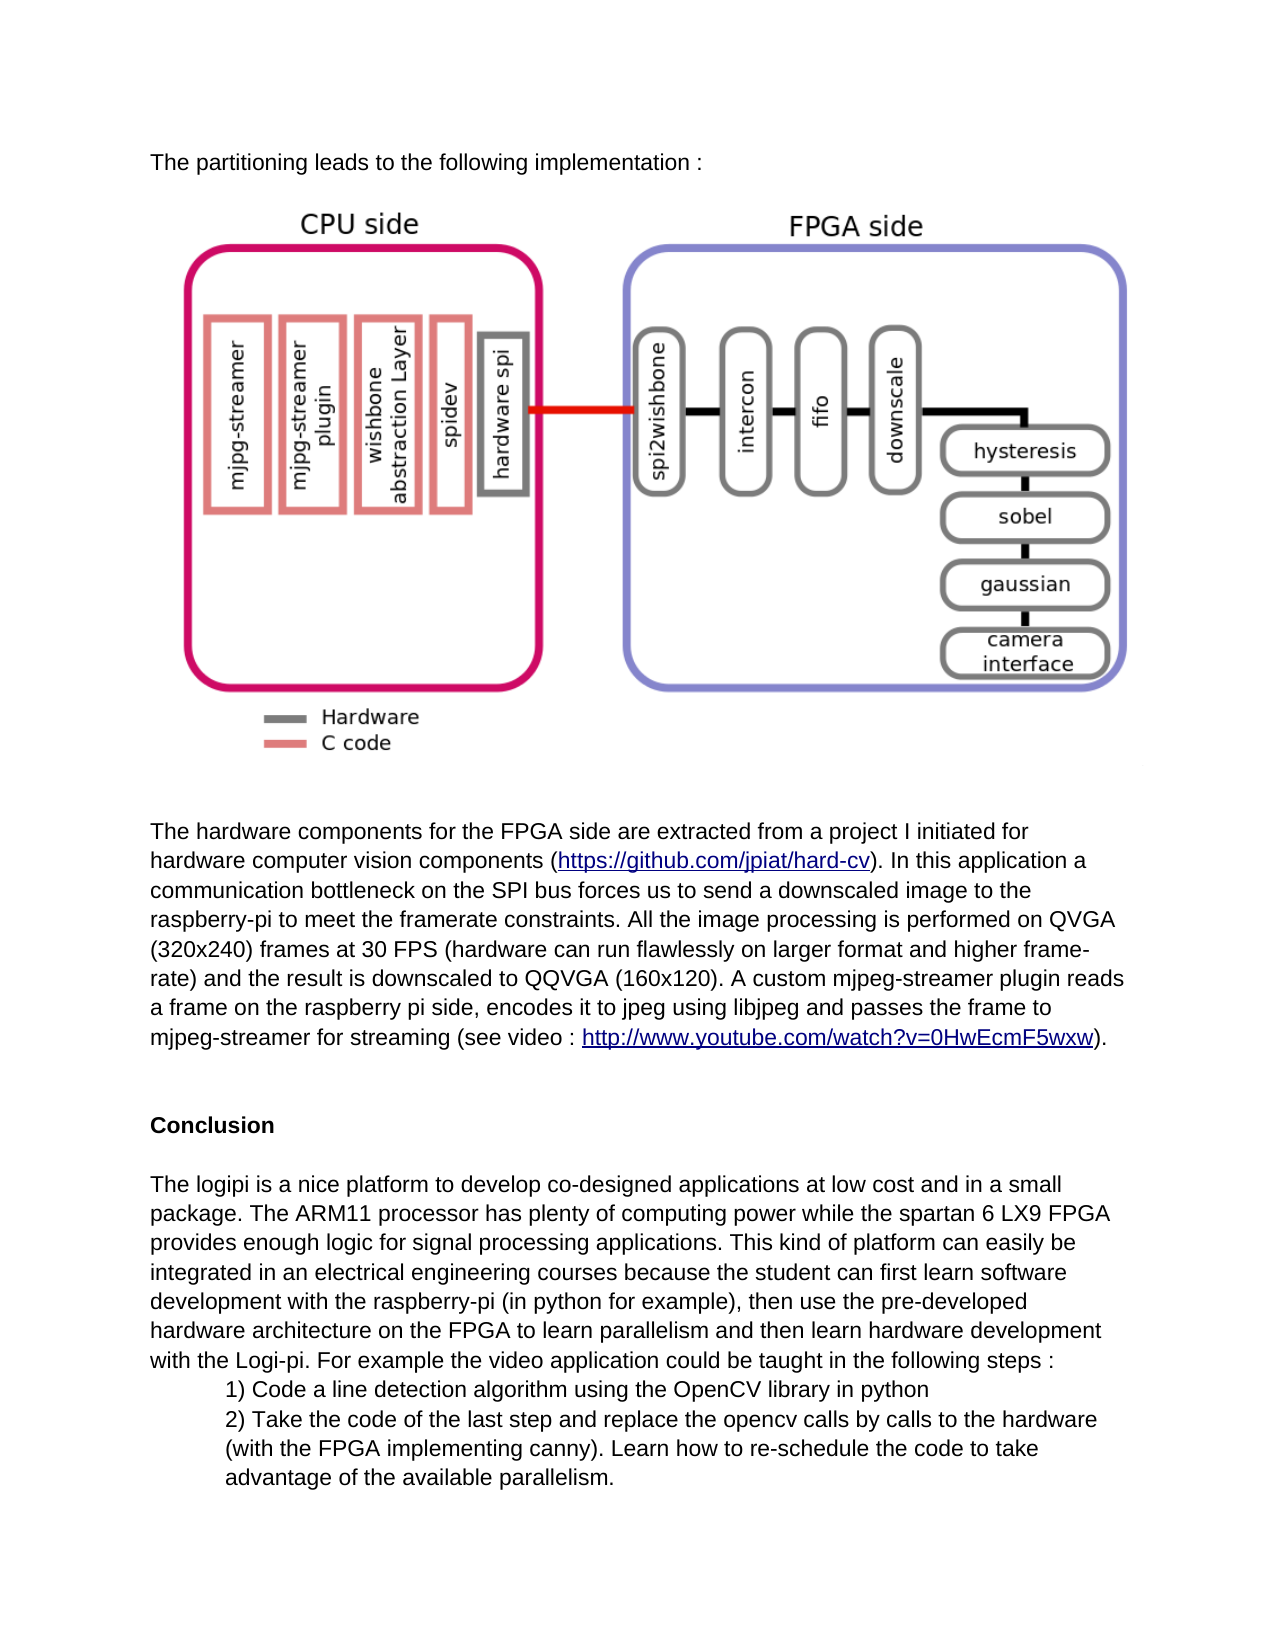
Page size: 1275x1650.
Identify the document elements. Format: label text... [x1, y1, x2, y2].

picture [168, 198, 1144, 767]
text 1) Code a line detection algorithm using the OpenCV library in python [225, 1377, 1125, 1402]
text The hardware components for the FPGA side are extracted from a project I initiated for hardware computer vision components (https://github.com/jpiat/hard-cv). In this application a communication bottleneck on the SPI bus forces us to send a downscaled image to the raspberry-pi to meet the framerate constraints. All the image processing is performed on QVGA (320x240) frames at 30 FPS (hardware can run flawlessly on larger format and higher frame-rate) and the result is downscaled to QQVGA (160x120). A custom mjpeg-streamer plugin reads a frame on the raspberry pi side, encodes it to jpeg using libjpeg and passes the frame to mjpeg-streamer for streaming (see video : http://www.youtube.com/watch?v=0HwEcmF5wxw). [150, 819, 1125, 1050]
text The logipi is a nice platform to develop co-designed applications at low cost and in a small package. The ARM11 processor has plenty of computing power while the spartan 6 LX9 FPGA provides enough logic for signal processing applications. This kind of platform can easily be integrated in an electrical engineering courses because the student can first learn software development with the raspberry-pi (in python for example), then use the pre-developed hardware architecture on the FPGA to learn parallelism and then learn hardware development with the Logi-pi. For example the video application could be taught in the following steps : [150, 1171, 1125, 1373]
text Conclusion [150, 1112, 1125, 1138]
text 2) Take the code of the last step and replace the opencv calls by calls to the hardware (with the FPGA implementing canny). Learn how to re-schedule the code to take advantage of the available parallelism. [225, 1406, 1125, 1491]
text The partitioning leads to the following implementation : [150, 150, 1125, 176]
